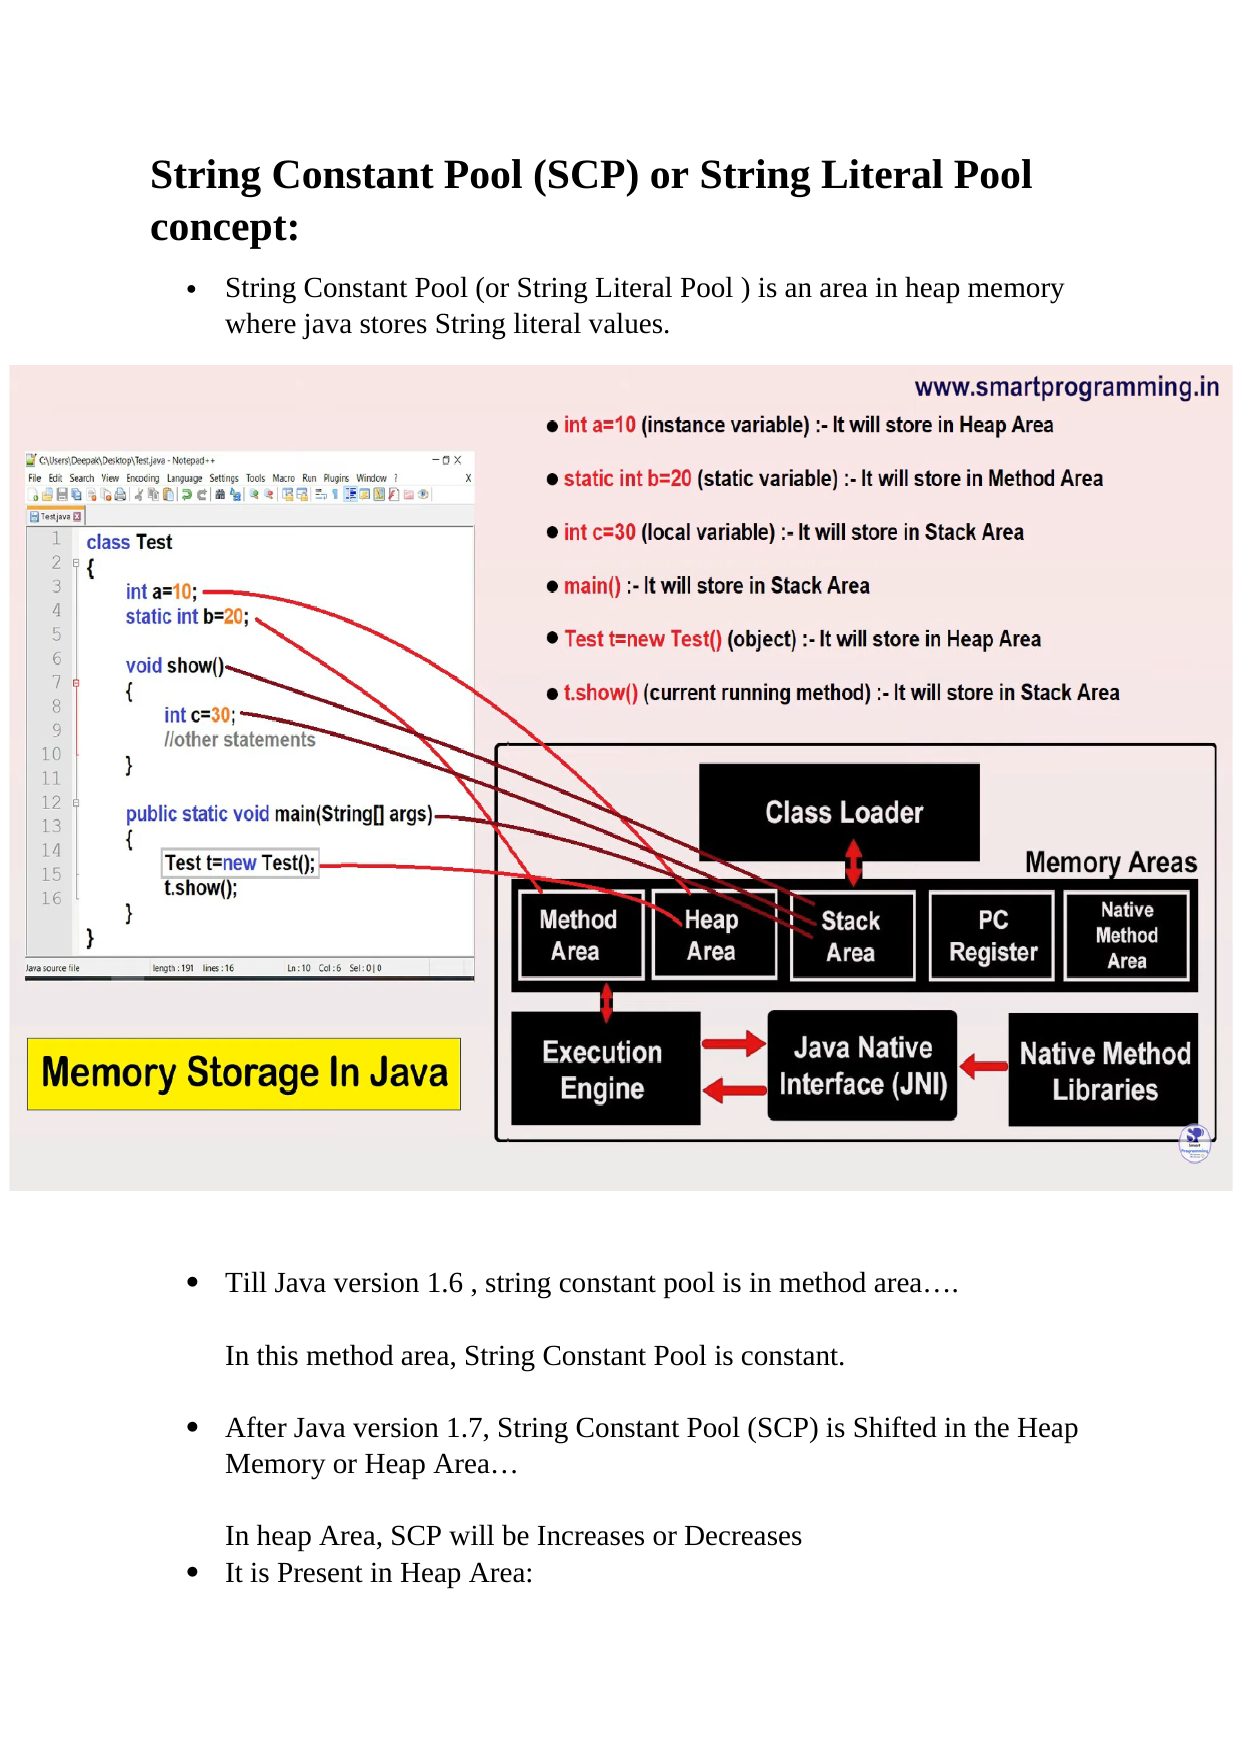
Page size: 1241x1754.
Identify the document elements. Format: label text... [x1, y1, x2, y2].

text String Constant Pool (SCP) or String Literal Pool concept: [150, 150, 1090, 249]
picture [9, 365, 1233, 1191]
list In this method area, String Constant Pool is constant. [225, 1338, 1090, 1371]
list In heap Area, SCP will be Increases or Decreases [225, 1518, 1090, 1552]
list Till Java version 1.6 , string constant pool is in method area…. [187, 1265, 1090, 1299]
list It is Present in Heap Area: [187, 1555, 1090, 1588]
list String Constant Pool (or String Literal Pool ) is an area in heap memory where java stores String literal values. [187, 270, 1090, 340]
list After Java version 1.7, String Constant Pool (SCP) is Shifted in the Heap Memory or Heap Area… [187, 1410, 1090, 1480]
